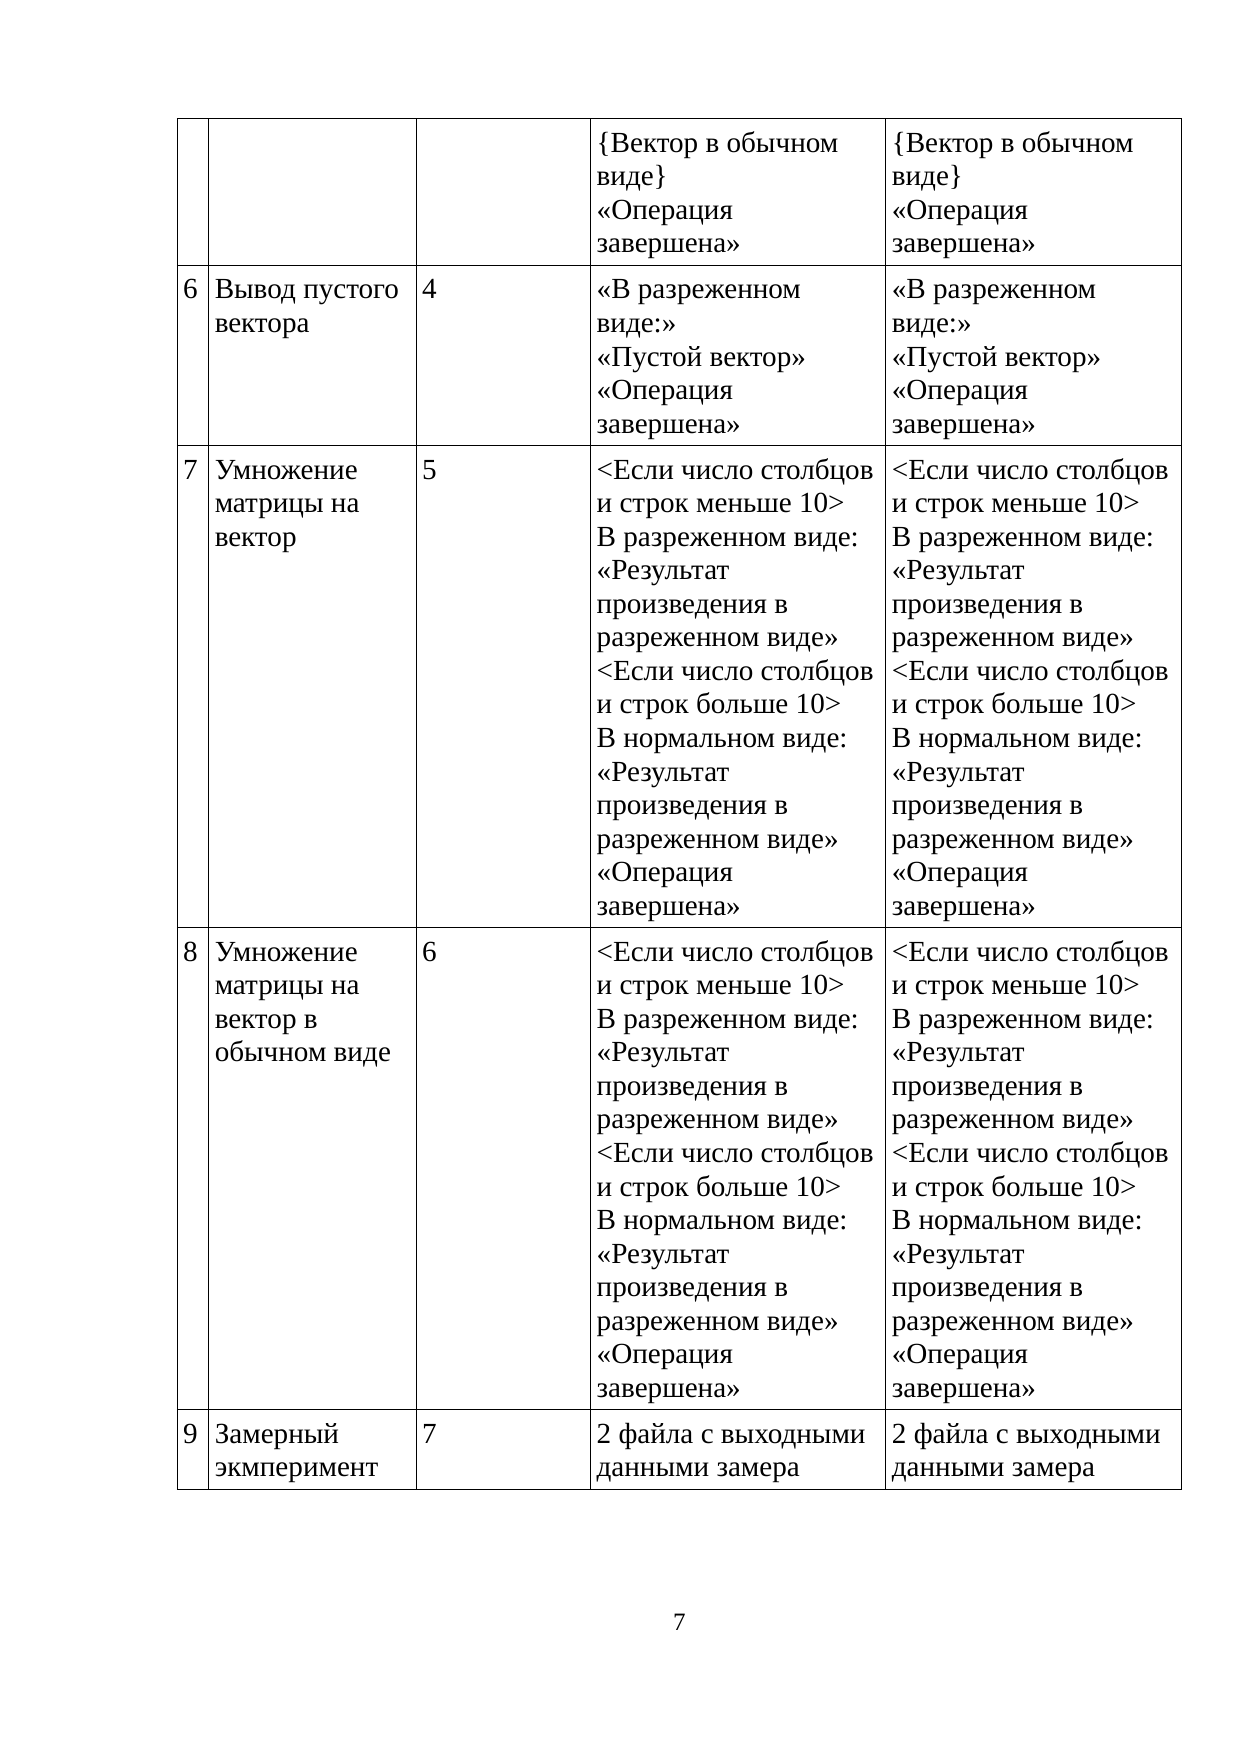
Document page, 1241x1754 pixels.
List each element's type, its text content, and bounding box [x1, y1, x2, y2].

table_cell 7 [178, 446, 208, 927]
table_cell Замерный экмперимент [209, 1410, 416, 1489]
table_cell «В разреженном виде:» «Пустой вектор» «Операция завершена» [886, 266, 1181, 445]
table_cell Умножение матрицы на вектор в обычном виде [209, 928, 416, 1409]
table_cell [178, 119, 208, 265]
table_cell 2 файла с выходными данными замера [591, 1410, 885, 1489]
table_cell <Если число столбцов и строк меньше 10> В разреженном виде: «Результат произведения в разреженном виде» <Если число столбцов и строк больше 10> В нормальном виде: «Результат произведения в разреженном виде» «Операция завершена» [591, 446, 885, 927]
table_cell 2 файла с выходными данными замера [886, 1410, 1181, 1489]
table_cell 6 [417, 928, 590, 1409]
table_cell 8 [178, 928, 208, 1409]
table_cell {Вектор в обычном виде} «Операция завершена» [591, 119, 885, 265]
table_cell <Если число столбцов и строк меньше 10> В разреженном виде: «Результат произведения в разреженном виде» <Если число столбцов и строк больше 10> В нормальном виде: «Результат произведения в разреженном виде» «Операция завершена» [886, 928, 1181, 1409]
table_cell [209, 119, 416, 265]
table_cell 7 [417, 1410, 590, 1489]
table_cell <Если число столбцов и строк меньше 10> В разреженном виде: «Результат произведения в разреженном виде» <Если число столбцов и строк больше 10> В нормальном виде: «Результат произведения в разреженном виде» «Операция завершена» [886, 446, 1181, 927]
table_cell [417, 119, 590, 265]
table_cell 5 [417, 446, 590, 927]
table_cell <Если число столбцов и строк меньше 10> В разреженном виде: «Результат произведения в разреженном виде» <Если число столбцов и строк больше 10> В нормальном виде: «Результат произведения в разреженном виде» «Операция завершена» [591, 928, 885, 1409]
table_cell 6 [178, 266, 208, 445]
table_cell «В разреженном виде:» «Пустой вектор» «Операция завершена» [591, 266, 885, 445]
table_cell 4 [417, 266, 590, 445]
table_cell Вывод пустого вектора [209, 266, 416, 445]
table_cell {Вектор в обычном виде} «Операция завершена» [886, 119, 1181, 265]
table_cell 9 [178, 1410, 208, 1489]
table_cell Умножение матрицы на вектор [209, 446, 416, 927]
